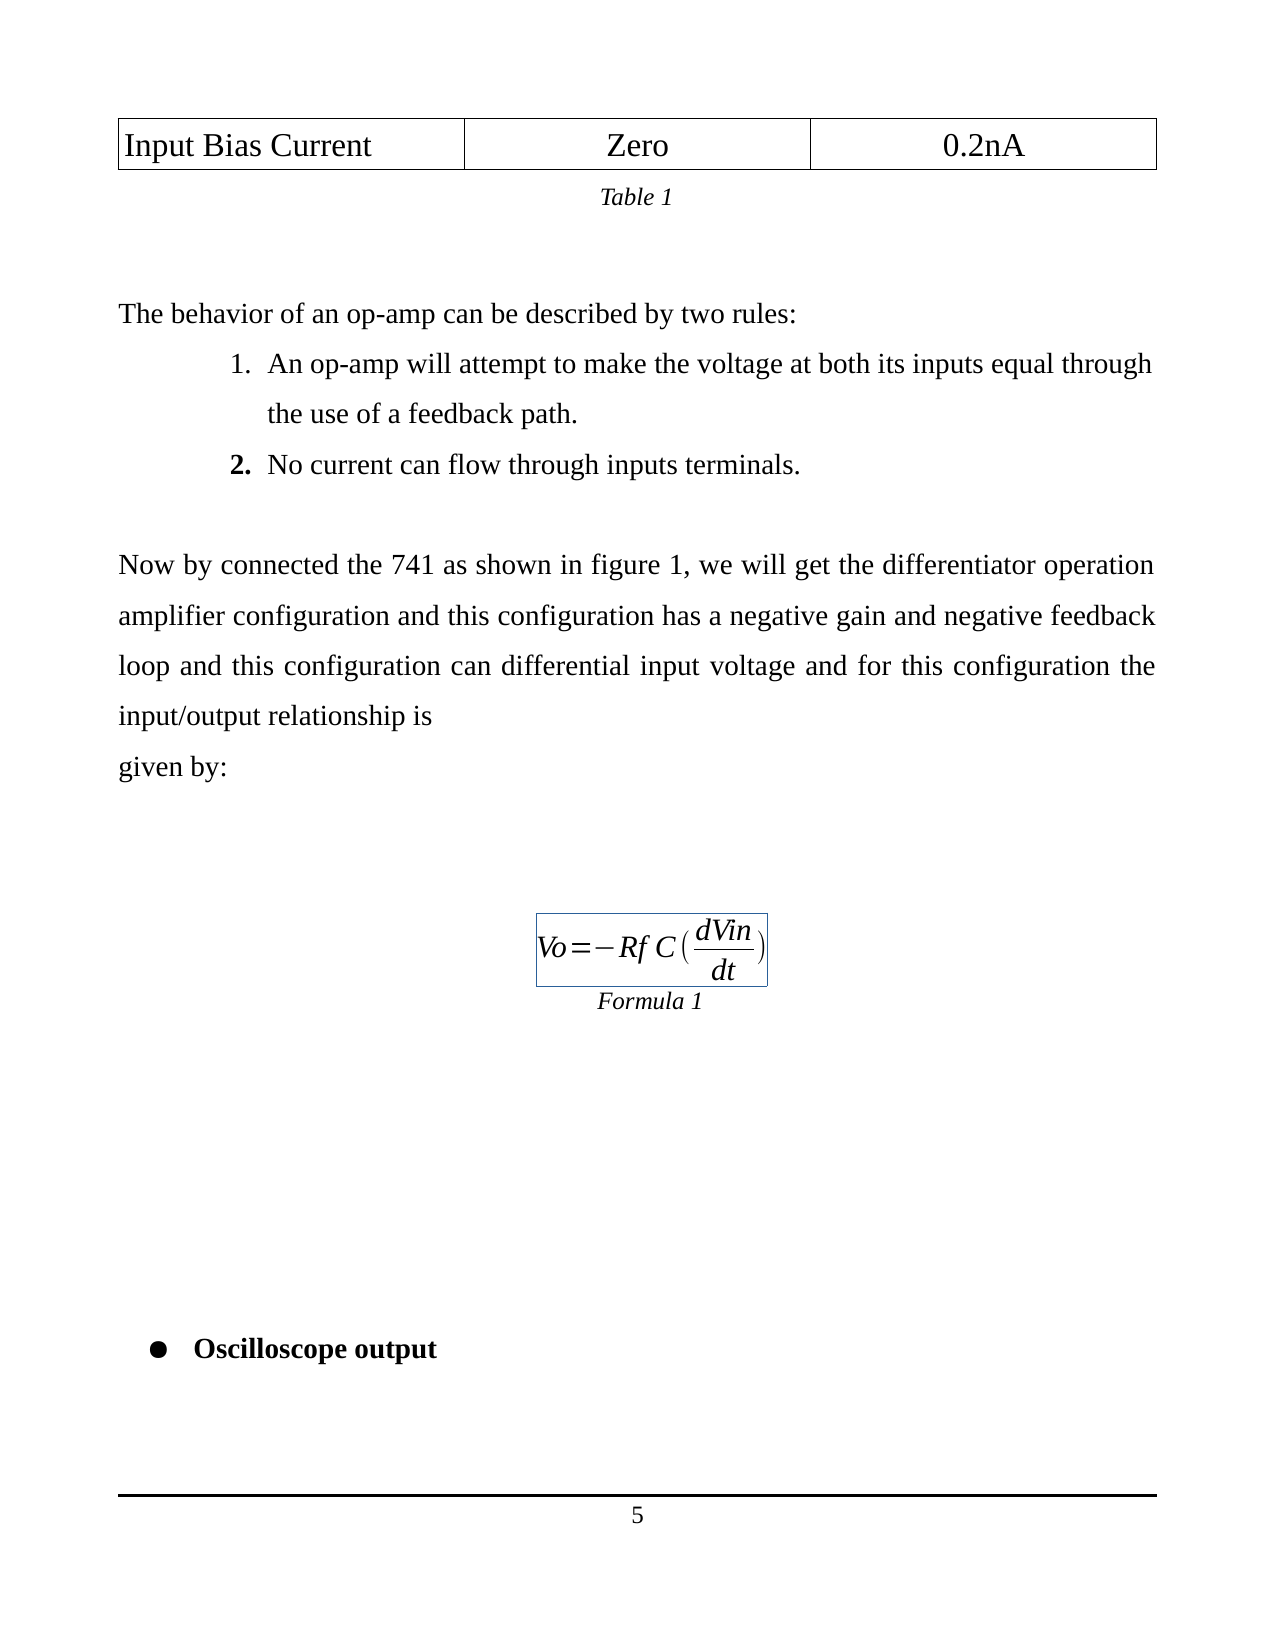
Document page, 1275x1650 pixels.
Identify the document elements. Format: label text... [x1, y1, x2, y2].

text given by: [118, 749, 1157, 782]
text Formula 1 [541, 987, 762, 1015]
text The behavior of an op-amp can be described by two rules: [118, 296, 1157, 329]
text Table 1 [118, 182, 1157, 211]
text Now by connected the 741 as shown in figure 1, we will get the differentiator operation amplifier configuration and this configuration has a negative gain and negative feedback loop and this configuration can differential input voltage and for this configuration the input/output relationship is [118, 547, 1157, 732]
table_cell Input Bias Current [119, 119, 464, 169]
list An op-amp will attempt to make the voltage at both its inputs equal through the use of a feedback path. [229, 346, 1157, 430]
list No current can flow through inputs terminals. [229, 447, 1157, 480]
text Formula 1 [541, 914, 762, 986]
table_cell 0.2nA [811, 119, 1156, 169]
table_cell Zero [465, 119, 810, 169]
list Oscilloscope output [118, 1331, 1157, 1365]
